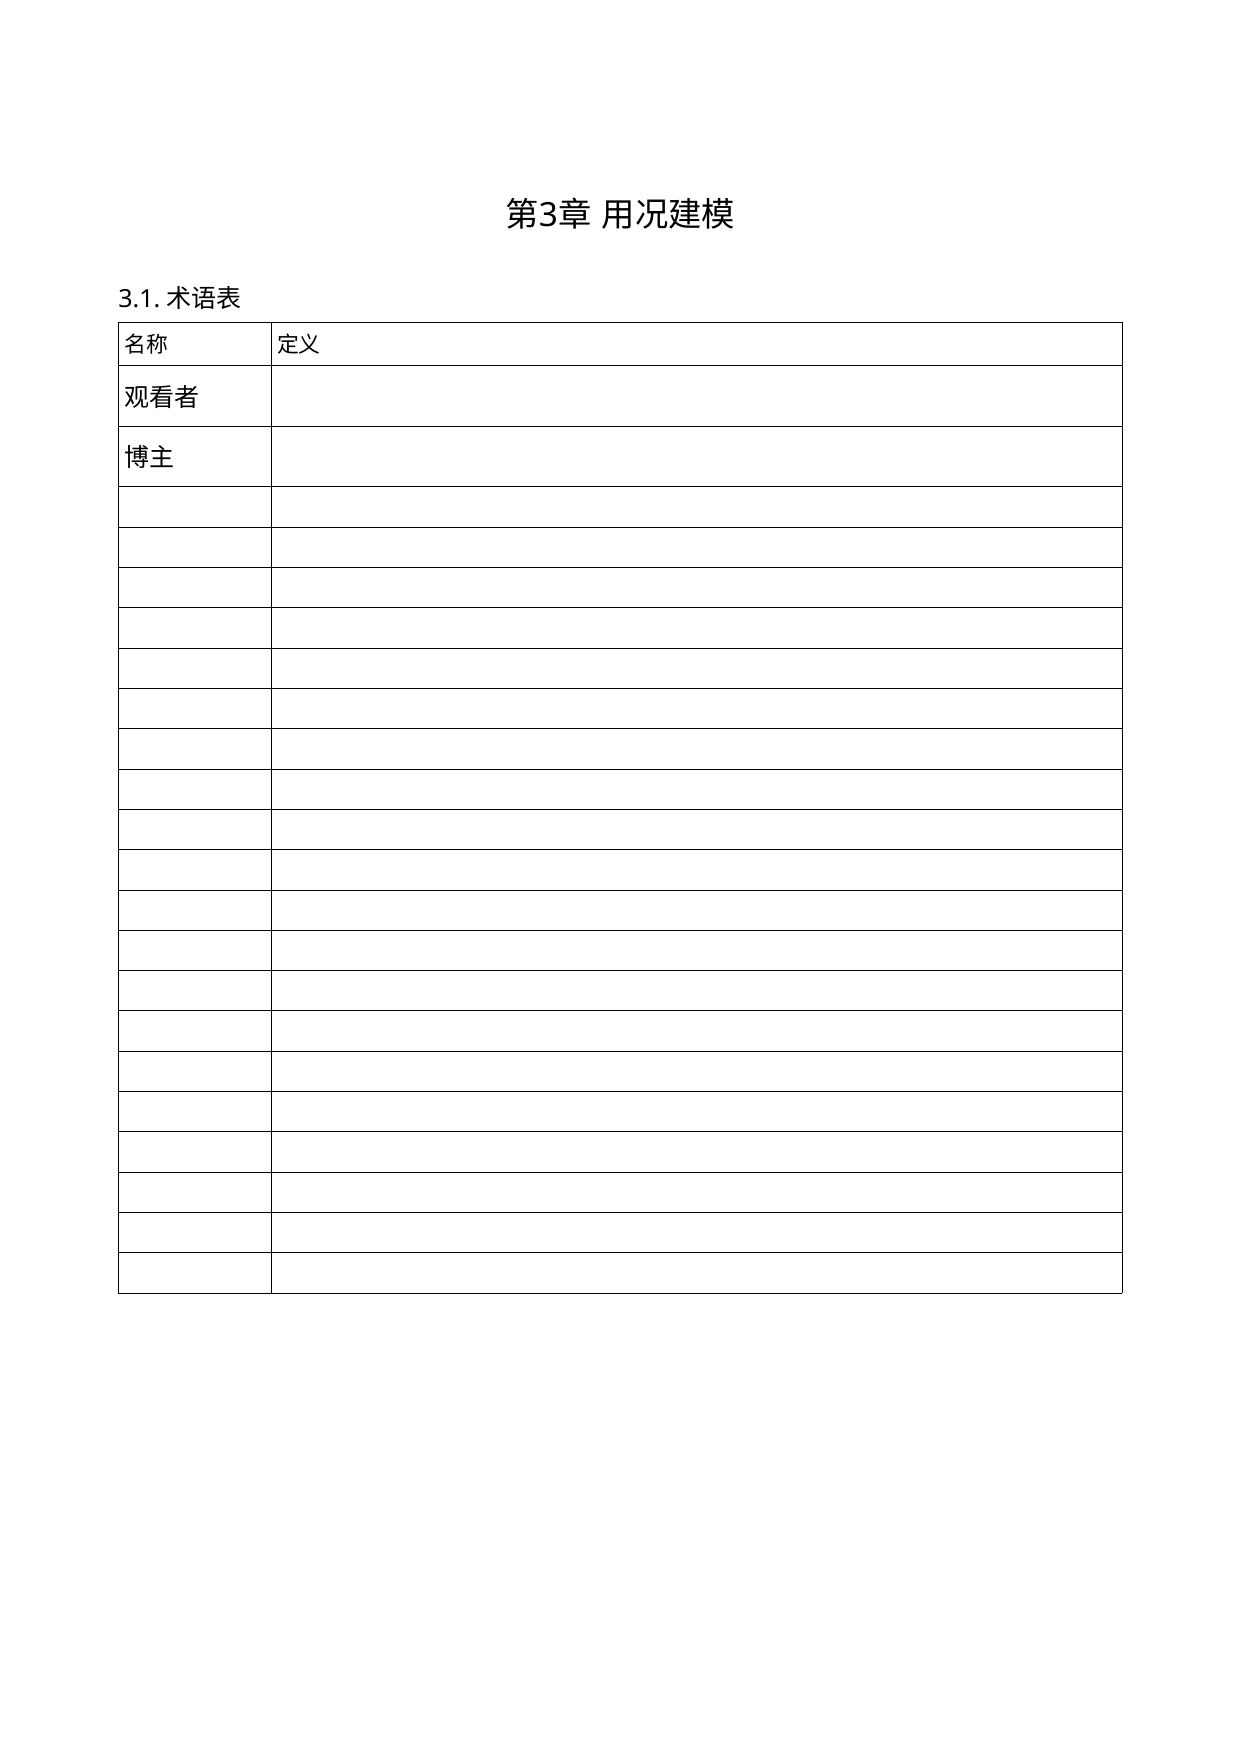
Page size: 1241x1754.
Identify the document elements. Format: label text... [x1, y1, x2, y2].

table_cell [119, 528, 271, 567]
table_cell 观看者 [119, 366, 271, 426]
table_cell [272, 1173, 1122, 1212]
table_cell [272, 427, 1122, 486]
table_cell [272, 729, 1122, 768]
table_cell [272, 891, 1122, 930]
table_cell [119, 608, 271, 648]
table_cell [119, 810, 271, 849]
table_cell [119, 891, 271, 930]
table_cell [119, 689, 271, 728]
table_cell [119, 1173, 271, 1212]
table_cell [272, 528, 1122, 567]
table_header 定义 [272, 323, 1122, 365]
table_cell [119, 850, 271, 889]
table_cell [119, 1011, 271, 1051]
table_cell [272, 608, 1122, 648]
subtitle 用况建模 [118, 188, 1122, 236]
table_cell [119, 1052, 271, 1091]
table_cell [272, 568, 1122, 607]
table_cell [272, 770, 1122, 809]
table_cell [119, 770, 271, 809]
table_cell [272, 1132, 1122, 1172]
table_cell [272, 366, 1122, 426]
table_cell [272, 1213, 1122, 1252]
table_cell [272, 487, 1122, 527]
table_cell [272, 689, 1122, 728]
table_cell [119, 971, 271, 1010]
table_cell [119, 487, 271, 527]
table_cell [119, 729, 271, 768]
table_cell [272, 850, 1122, 889]
table_cell [272, 1253, 1122, 1293]
table_cell [119, 649, 271, 688]
table_cell [272, 810, 1122, 849]
table_cell [272, 649, 1122, 688]
table_cell [272, 971, 1122, 1010]
table_cell [119, 1213, 271, 1252]
table_header 名称 [119, 323, 271, 365]
table_cell [119, 1132, 271, 1172]
table_cell [272, 1092, 1122, 1131]
table_cell [119, 568, 271, 607]
table_cell [272, 931, 1122, 970]
table_cell [119, 931, 271, 970]
subtitle 术语表 [118, 278, 1122, 314]
table_cell [272, 1011, 1122, 1051]
table_cell [119, 1253, 271, 1293]
table_cell [119, 1092, 271, 1131]
table_cell 博主 [119, 427, 271, 486]
table_cell [272, 1052, 1122, 1091]
